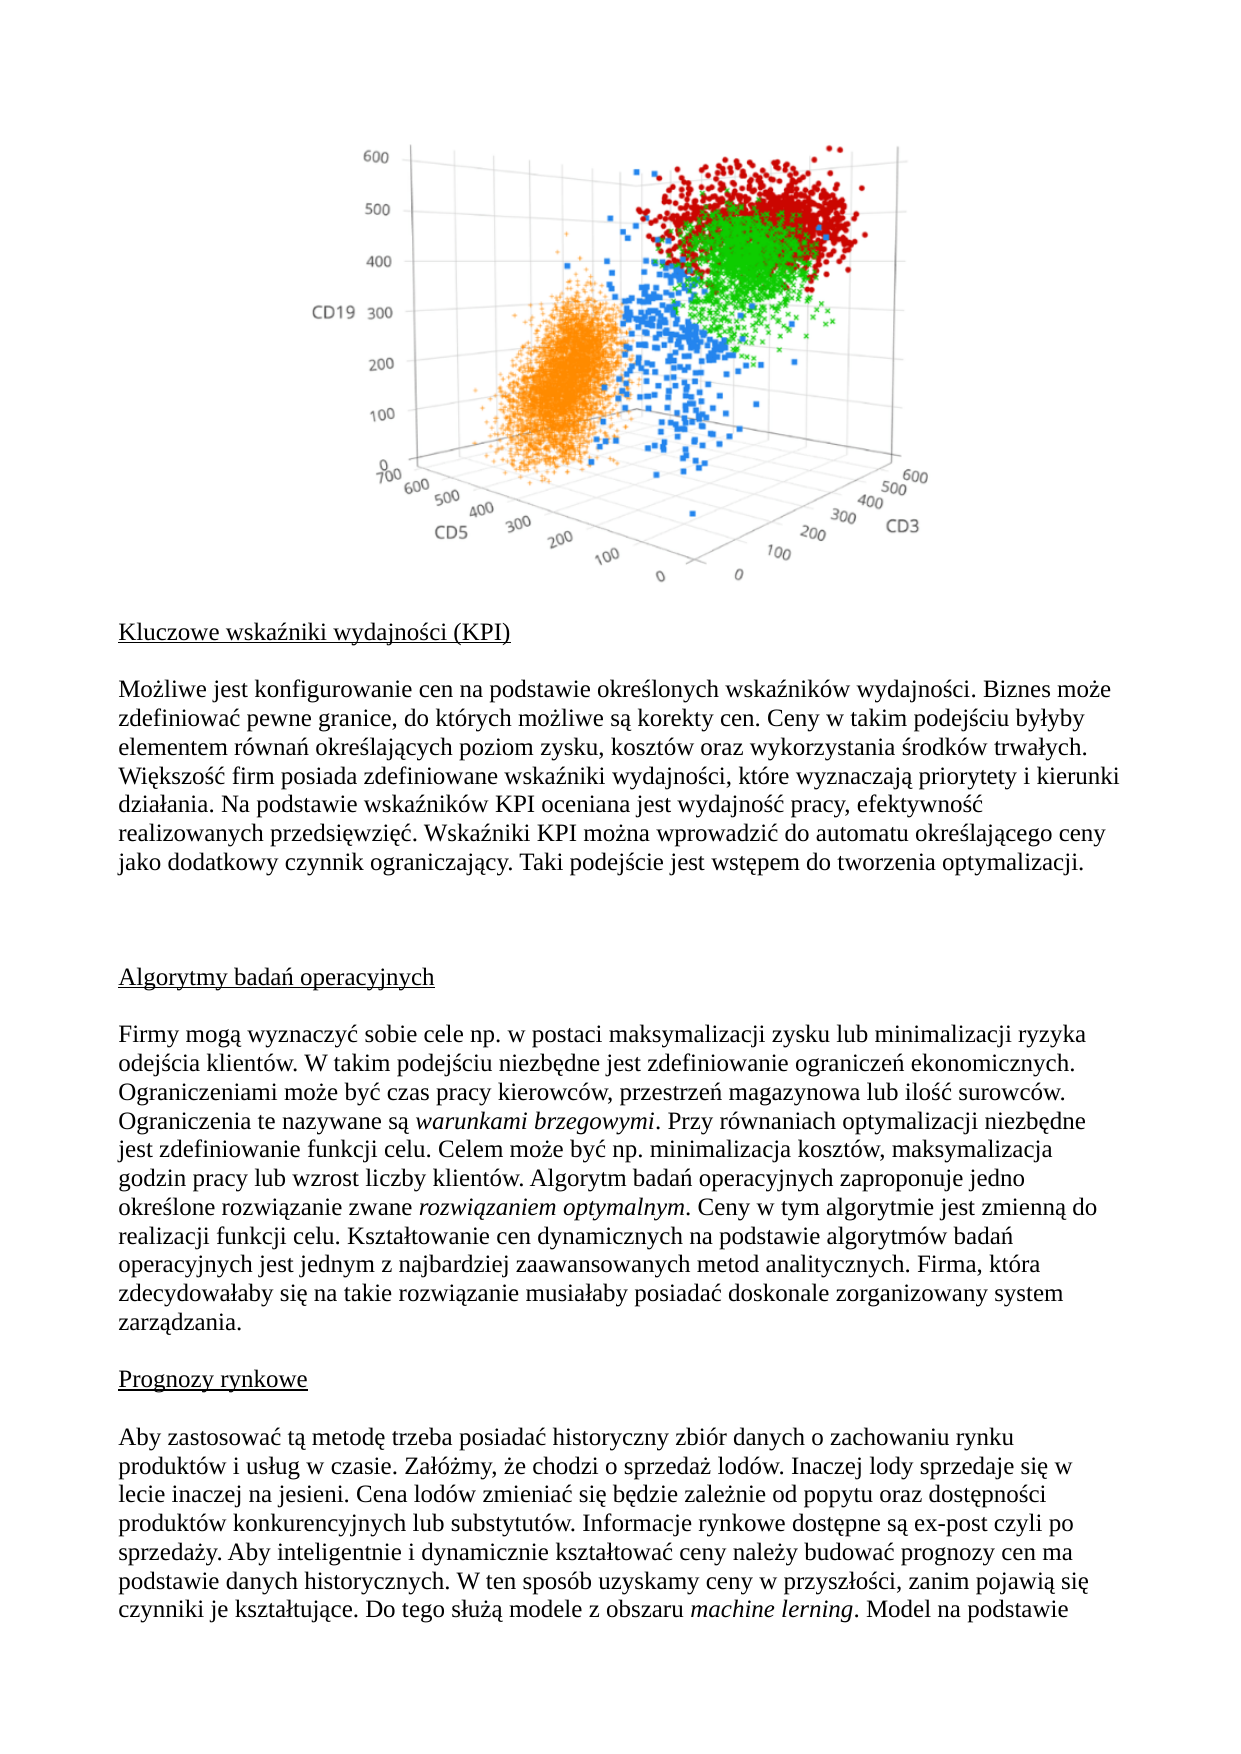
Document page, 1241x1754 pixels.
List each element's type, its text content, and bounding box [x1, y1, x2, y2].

text Aby zastosować tą metodę trzeba posiadać historyczny zbiór danych o zachowaniu rynku produktów i usług w czasie. Załóżmy, że chodzi o sprzedaż lodów. Inaczej lody sprzedaje się w lecie inaczej na jesieni. Cena lodów zmieniać się będzie zależnie od popytu oraz dostępności produktów konkurencyjnych lub substytutów. Informacje rynkowe dostępne są ex-post czyli po sprzedaży. Aby inteligentnie i dynamicznie kształtować ceny należy budować prognozy cen ma podstawie danych historycznych. W ten sposób uzyskamy ceny w przyszłości, zanim pojawią się czynniki je kształtujące. Do tego służą modele z obszaru machine lerning. Model na podstawie [118, 1422, 1122, 1623]
text Firmy mogą wyznaczyć sobie cele np. w postaci maksymalizacji zysku lub minimalizacji ryzyka odejścia klientów. W takim podejściu niezbędne jest zdefiniowanie ograniczeń ekonomicznych. Ograniczeniami może być czas pracy kierowców, przestrzeń magazynowa lub ilość surowców. Ograniczenia te nazywane są warunkami brzegowymi. Przy równaniach optymalizacji niezbędne jest zdefiniowanie funkcji celu. Celem może być np. minimalizacja kosztów, maksymalizacja godzin pracy lub wzrost liczby klientów. Algorytm badań operacyjnych zaproponuje jedno określone rozwiązanie zwane rozwiązaniem optymalnym. Ceny w tym algorytmie jest zmienną do realizacji funkcji celu. Kształtowanie cen dynamicznych na podstawie algorytmów badań operacyjnych jest jednym z najbardziej zaawansowanych metod analitycznych. Firma, która zdecydowałaby się na takie rozwiązanie musiałaby posiadać doskonale zorganizowany system zarządzania. [118, 1019, 1122, 1336]
text Możliwe jest konfigurowanie cen na podstawie określonych wskaźników wydajności. Biznes może zdefiniować pewne granice, do których możliwe są korekty cen. Ceny w takim podejściu byłyby elementem równań określających poziom zysku, kosztów oraz wykorzystania środków trwałych. Większość firm posiada zdefiniowane wskaźniki wydajności, które wyznaczają priorytety i kierunki działania. Na podstawie wskaźników KPI oceniana jest wydajność pracy, efektywność realizowanych przedsięwzięć. Wskaźniki KPI można wprowadzić do automatu określającego ceny jako dodatkowy czynnik ograniczający. Taki podejście jest wstępem do tworzenia optymalizacji. [118, 674, 1122, 876]
text Prognozy rynkowe [118, 1364, 1122, 1393]
text Kluczowe wskaźniki wydajności (KPI) [118, 617, 1122, 646]
text Algorytmy badań operacyjnych [118, 962, 1122, 991]
picture [300, 118, 940, 589]
